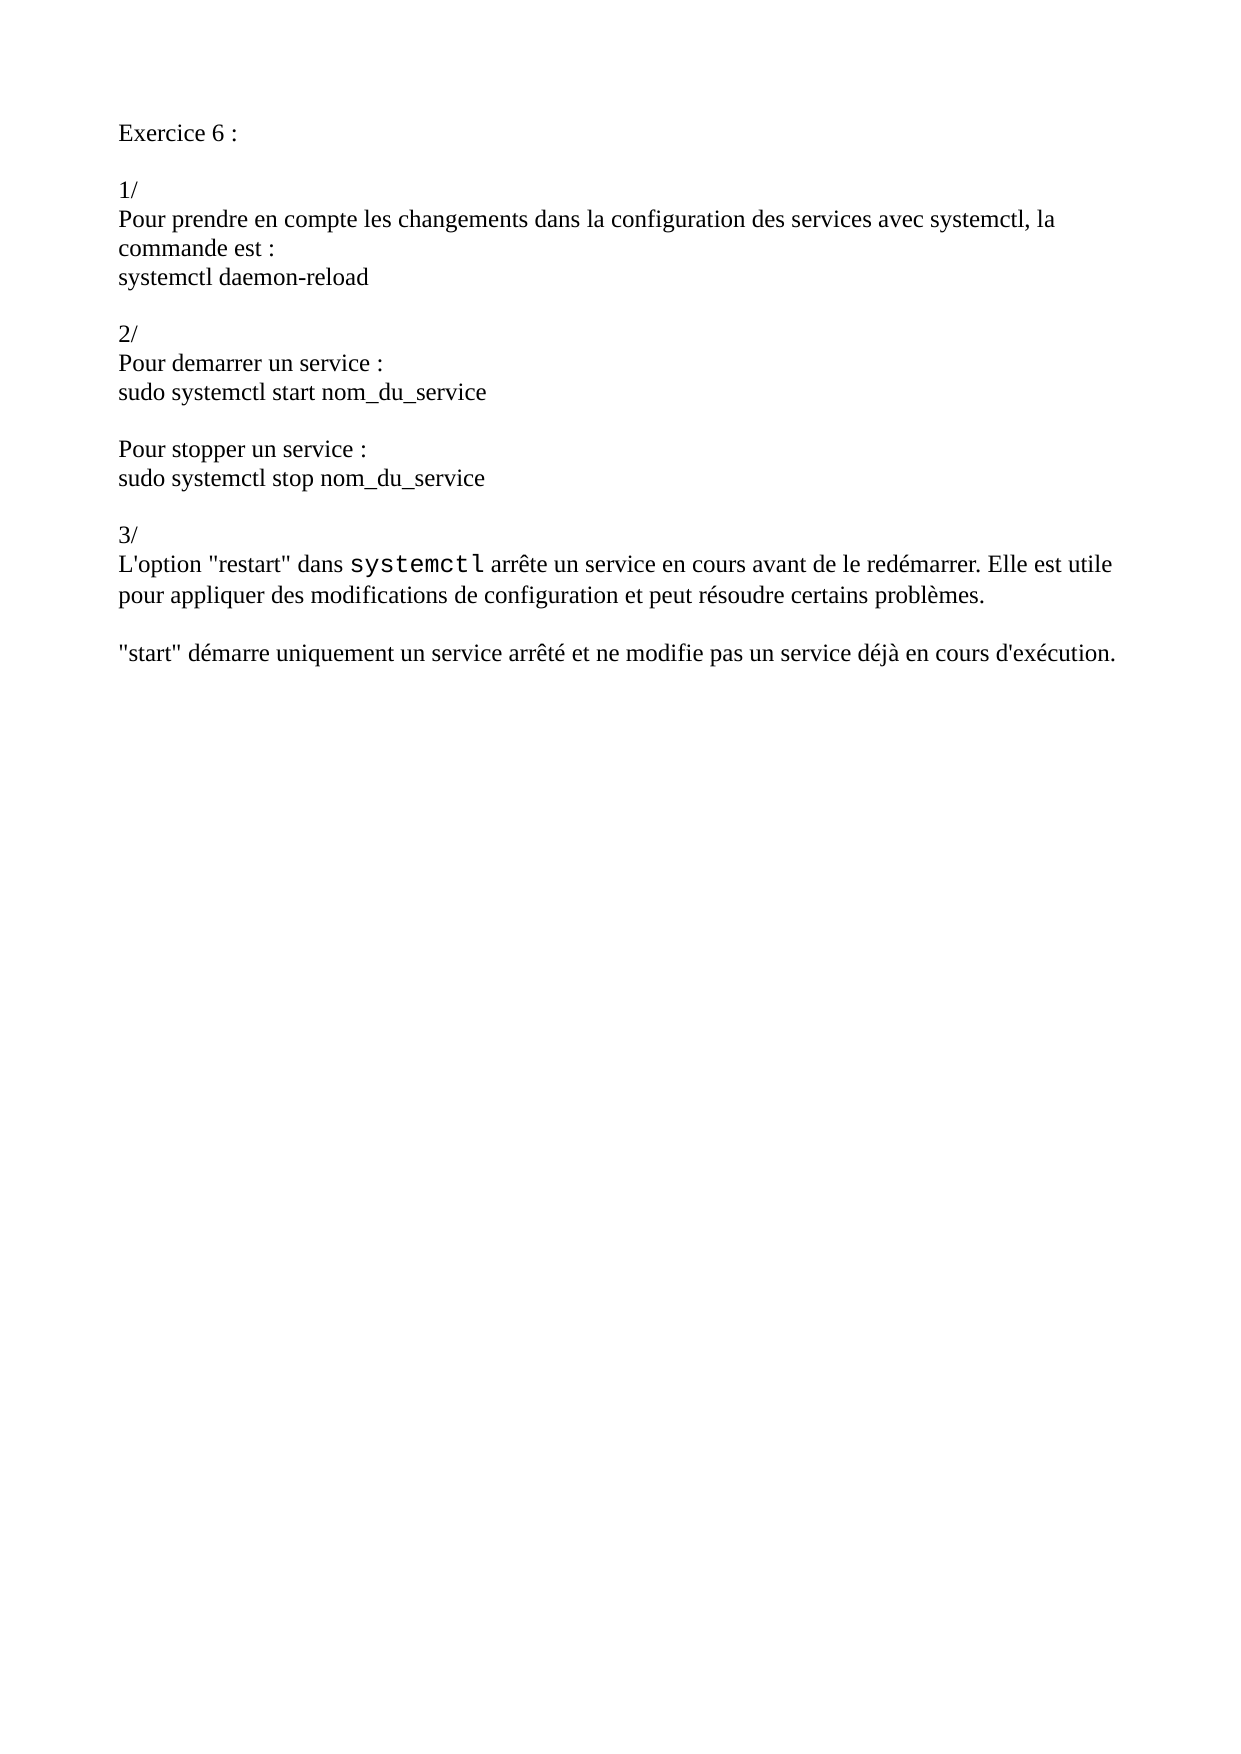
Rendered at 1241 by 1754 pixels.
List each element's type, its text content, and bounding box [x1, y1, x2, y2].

text Pour prendre en compte les changements dans la configuration des services avec systemctl, la commande est : [118, 204, 1122, 262]
text Pour demarrer un service : [118, 348, 1122, 377]
text L'option "restart" dans systemctl arrête un service en cours avant de le redémarrer. Elle est utile pour appliquer des modifications de configuration et peut résoudre certains problèmes. [118, 549, 1122, 609]
text 3/ [118, 521, 1122, 549]
text systemctl daemon-reload [118, 262, 1122, 291]
text 2/ [118, 319, 1122, 348]
text sudo systemctl start nom_du_service [118, 377, 1122, 406]
text "start" démarre uniquement un service arrêté et ne modifie pas un service déjà en cours d'exécution. [118, 638, 1122, 666]
text Pour stopper un service : [118, 434, 1122, 463]
text Exercice 6 : [118, 118, 1122, 147]
text 1/ [118, 176, 1122, 204]
text sudo systemctl stop nom_du_service [118, 463, 1122, 492]
